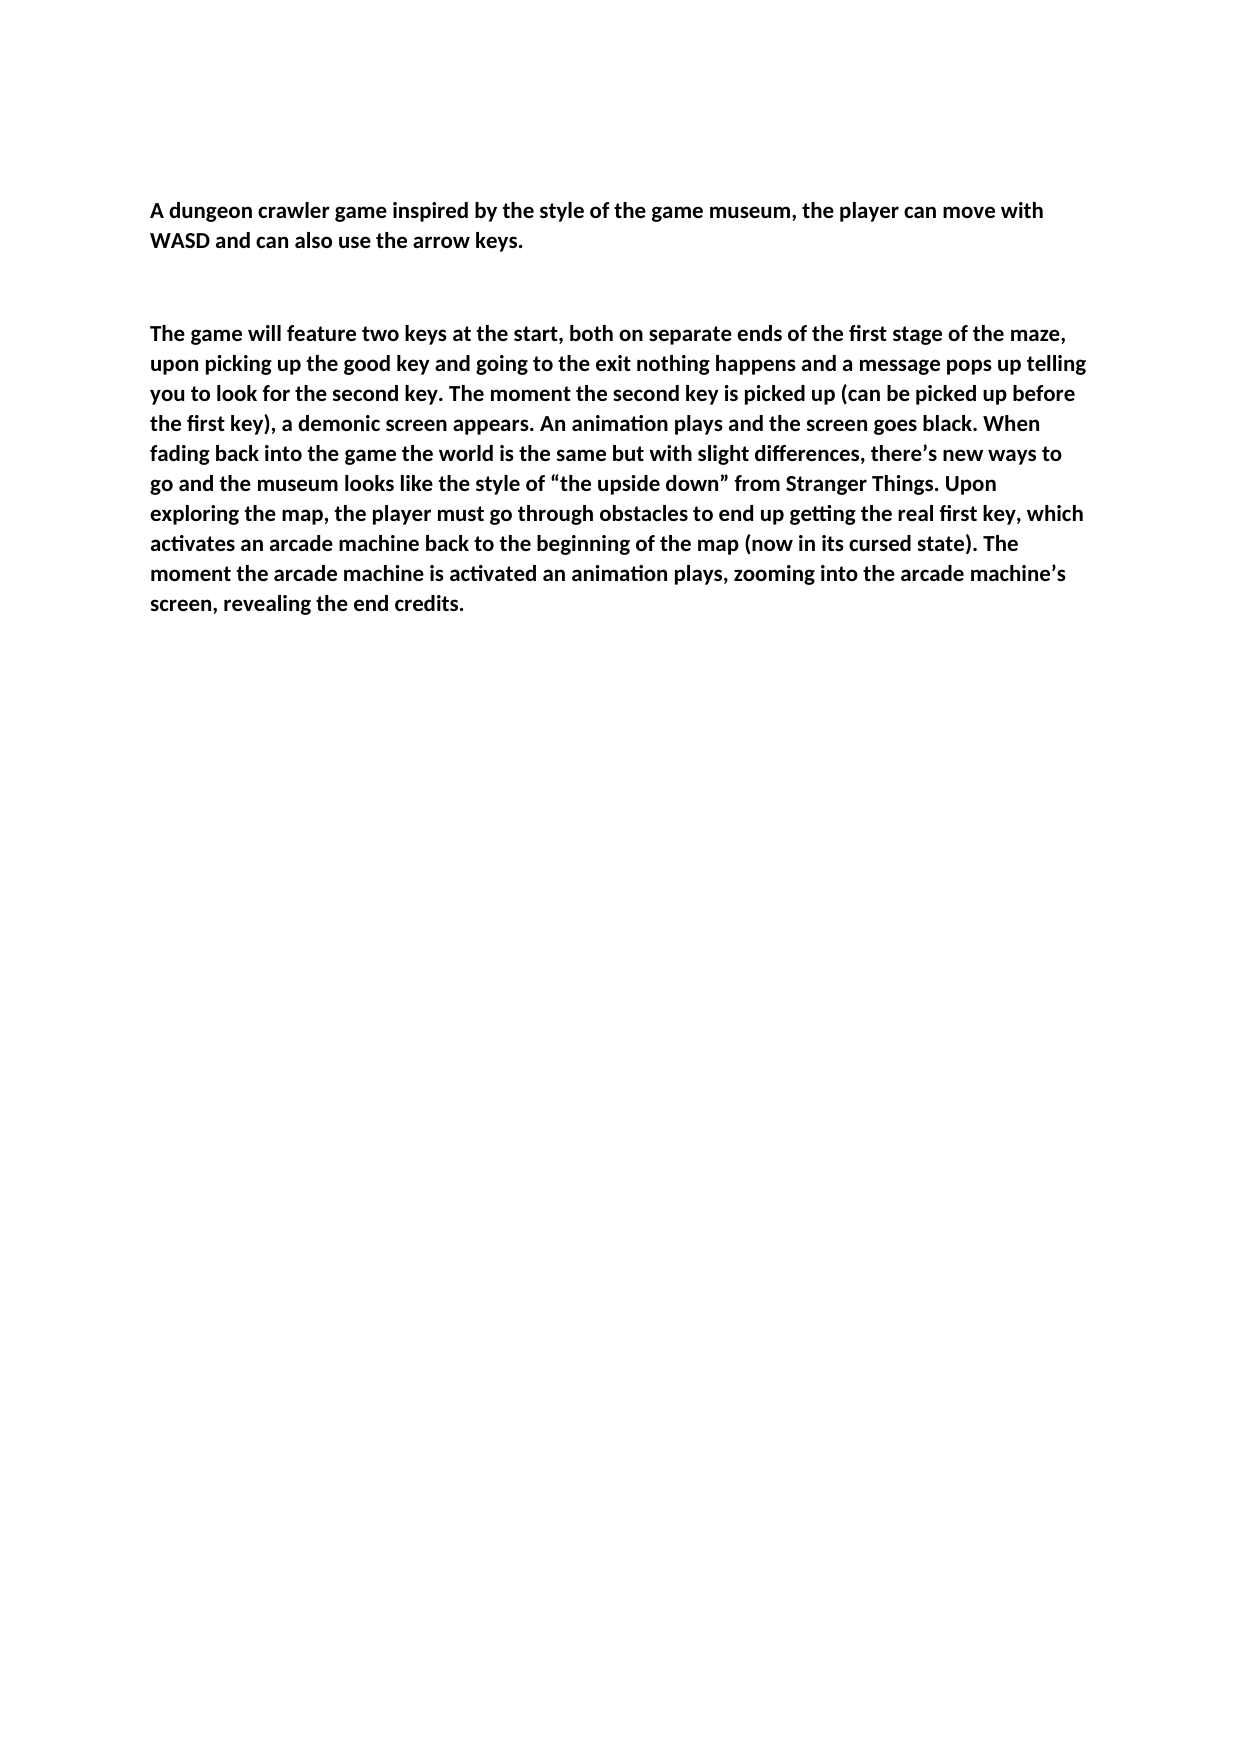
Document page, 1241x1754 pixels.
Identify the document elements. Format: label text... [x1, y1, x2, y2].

text The game will feature two keys at the start, both on separate ends of the first stage of the maze, upon picking up the good key and going to the exit nothing happens and a message pops up telling you to look for the second key. The moment the second key is picked up (can be picked up before the first key), a demonic screen appears. An animation plays and the screen goes black. When fading back into the game the world is the same but with slight differences, there’s new ways to go and the museum looks like the style of “the upside down” from Stranger Things. Upon exploring the map, the player must go through obstacles to end up getting the real first key, which activates an arcade machine back to the beginning of the map (now in its cursed state). The moment the arcade machine is activated an animation plays, zooming into the arcade machine’s screen, revealing the end credits. [150, 319, 1090, 617]
text A dungeon crawler game inspired by the style of the game museum, the player can move with WASD and can also use the arrow keys. [150, 197, 1090, 254]
